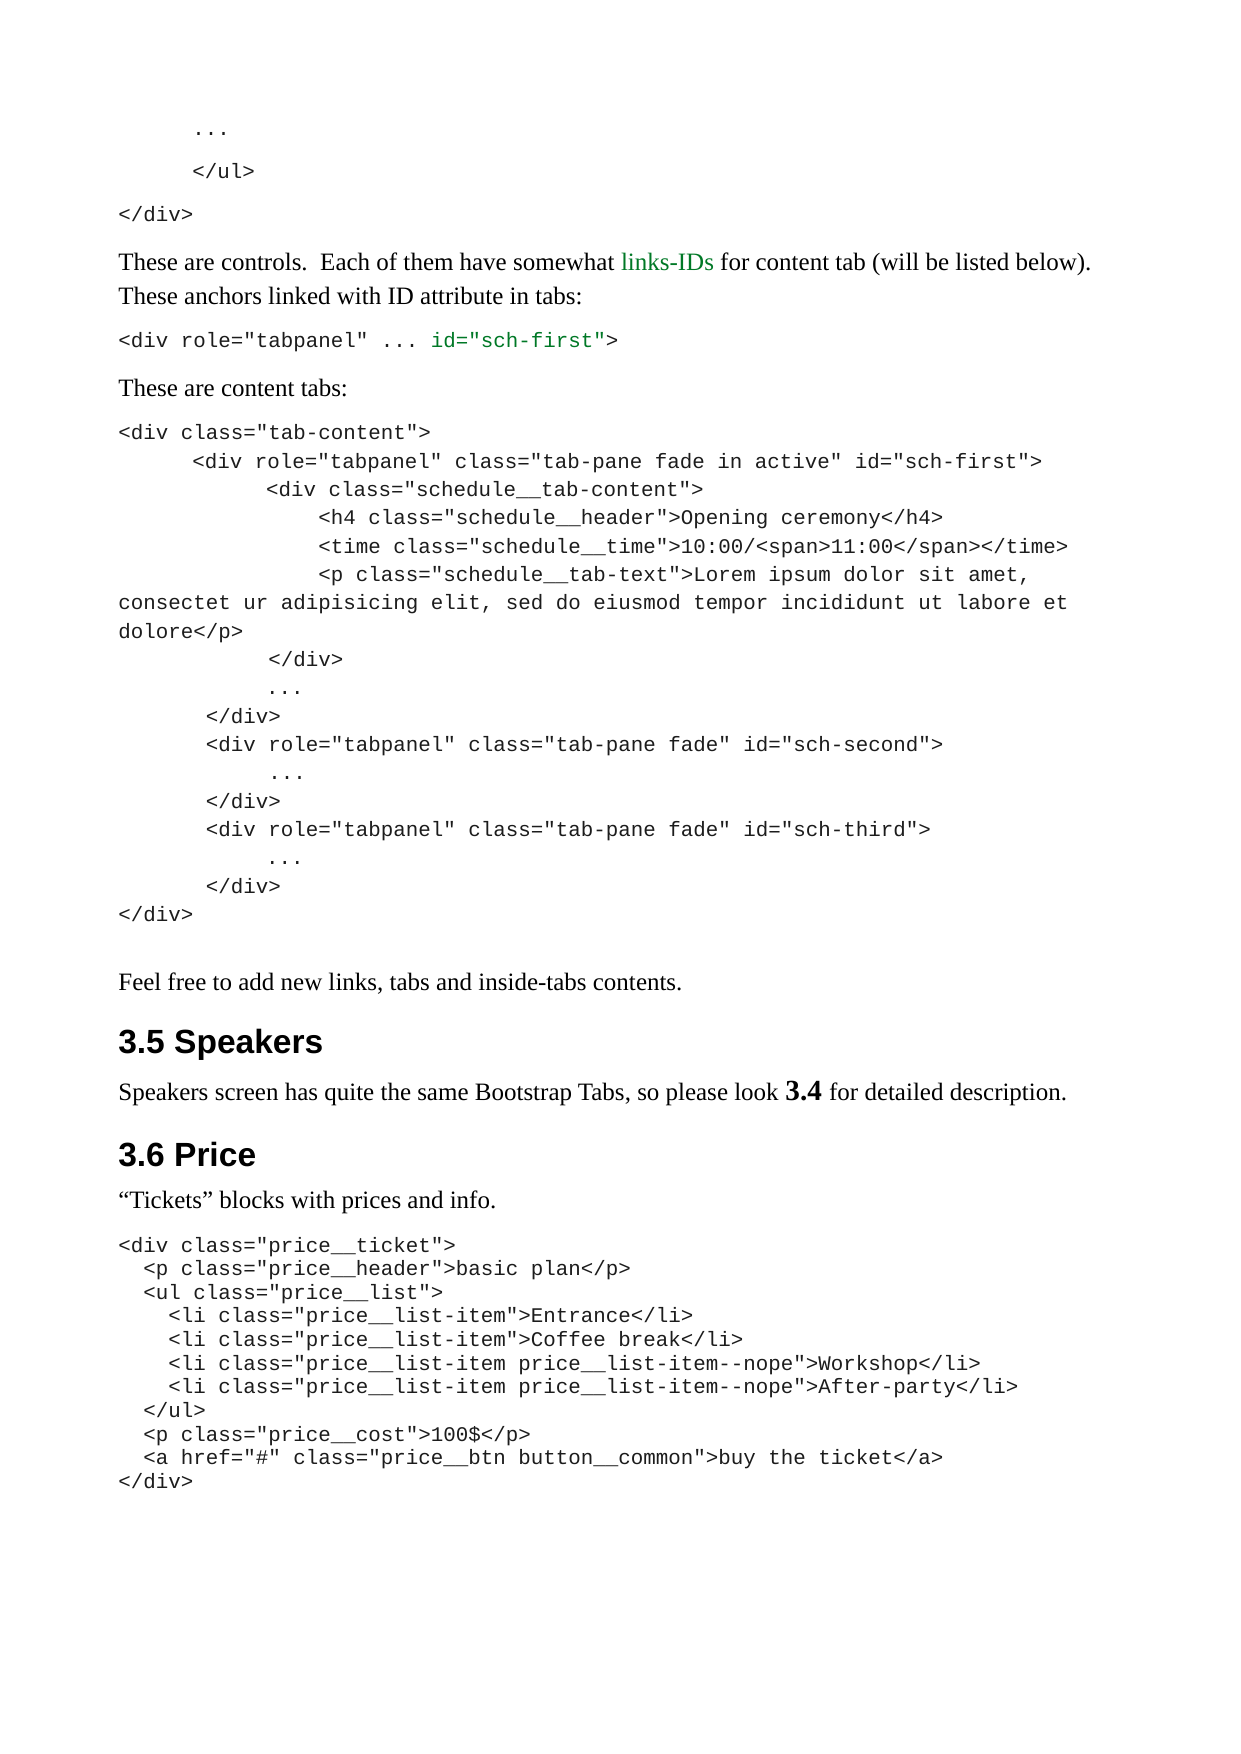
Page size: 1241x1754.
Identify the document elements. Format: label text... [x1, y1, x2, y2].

text <time class="schedule__time">10:00/<span>11:00</span></time> [118, 536, 1122, 559]
text ... [118, 847, 1122, 871]
text <div class="tab-content"> [118, 422, 1122, 446]
text </ul> [118, 1400, 1122, 1424]
text Feel free to add new links, tabs and inside-tabs contents. [118, 967, 1122, 996]
text <li class="price__list-item price__list-item--nope">After-party</li> [118, 1376, 1122, 1400]
text <li class="price__list-item">Coffee break</li> [118, 1329, 1122, 1353]
text <h4 class="schedule__header">Opening ceremony</h4> [118, 507, 1122, 531]
text <div role="tabpanel" ... id="sch-first"> [118, 330, 1122, 354]
text <div role="tabpanel" class="tab-pane fade" id="sch-second"> [118, 734, 1122, 758]
text <div class="price__ticket"> [118, 1234, 1122, 1258]
text ... [118, 677, 1122, 701]
text “Tickets” blocks with prices and info. [118, 1186, 1122, 1214]
text </div> [118, 1471, 1122, 1495]
text <li class="price__list-item price__list-item--nope">Workshop</li> [118, 1353, 1122, 1376]
text ... [118, 118, 1122, 142]
text </div> [118, 904, 1122, 928]
text <li class="price__list-item">Entrance</li> [118, 1306, 1122, 1329]
text ... [118, 762, 1122, 786]
text </div> [118, 791, 1122, 814]
text </div> [118, 876, 1122, 899]
text These are controls. Each of them have somewhat links-IDs for content tab (will be listed below). These anchors linked with ID attribute in tabs: [118, 247, 1122, 310]
text <p class="schedule__tab-text">Lorem ipsum dolor sit amet, consectet ur adipisicing elit, sed do eiusmod tempor incididunt ut labore et dolore</p> [118, 564, 1122, 644]
text <ul class="price__list"> [118, 1282, 1122, 1306]
text Speakers screen has quite the same Bootstrap Tabs, so please look 3.4 for detailed description. [118, 1073, 1122, 1107]
subtitle 3.6 Price [118, 1134, 1122, 1173]
text <div class="schedule__tab-content"> [118, 479, 1122, 503]
text </div> [118, 204, 1122, 228]
text </div> [118, 649, 1122, 673]
text </div> [118, 706, 1122, 729]
subtitle 3.5 Speakers [118, 1022, 1122, 1061]
text <p class="price__cost">100$</p> [118, 1424, 1122, 1447]
text <p class="price__header">basic plan</p> [118, 1258, 1122, 1282]
text These are content tabs: [118, 373, 1122, 402]
text <a href="#" class="price__btn button__common">buy the ticket</a> [118, 1447, 1122, 1471]
text </ul> [118, 161, 1122, 185]
text <div role="tabpanel" class="tab-pane fade" id="sch-third"> [118, 819, 1122, 843]
text <div role="tabpanel" class="tab-pane fade in active" id="sch-first"> [118, 451, 1122, 474]
